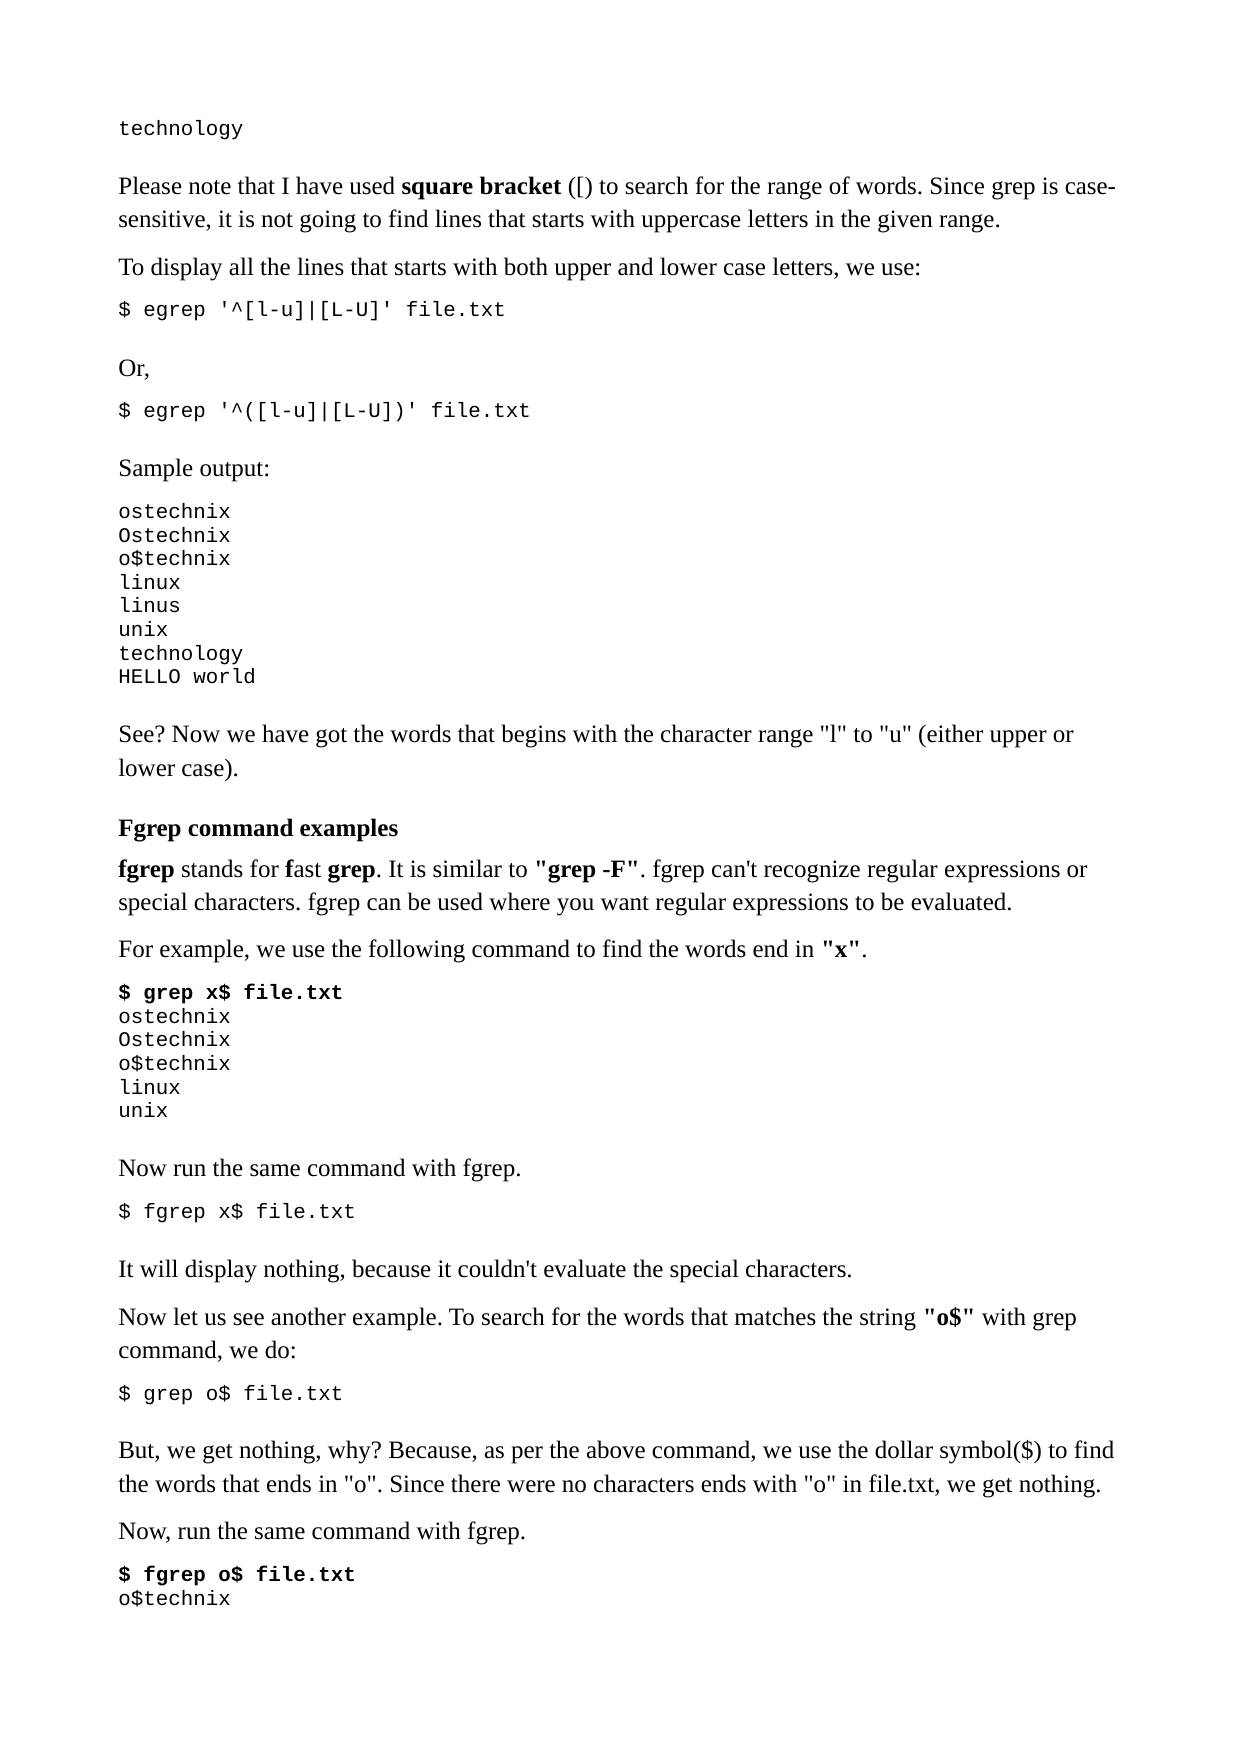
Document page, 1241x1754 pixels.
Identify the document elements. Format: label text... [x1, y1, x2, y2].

text linux [118, 572, 1122, 596]
text technology [118, 643, 1122, 666]
subtitle Fgrep command examples [118, 813, 1122, 841]
text unix [118, 1100, 1122, 1124]
text Now run the same command with fgrep. [118, 1153, 1122, 1182]
text But, we get nothing, why? Because, as per the above command, we use the dollar symbol($) to find the words that ends in "o". Since there were no characters ends with "o" in file.txt, we get nothing. [118, 1436, 1122, 1497]
text Ostechnix [118, 524, 1122, 548]
text ostechnix [118, 501, 1122, 524]
text See? Now we have got the words that begins with the character range "l" to "u" (either upper or lower case). [118, 719, 1122, 781]
text For example, we use the following command to find the words end in "x". [118, 934, 1122, 963]
text $ egrep '^([l-u]|[L-U])' file.txt [118, 400, 1122, 424]
text To display all the lines that starts with both upper and lower case letters, we use: [118, 252, 1122, 281]
text technology [118, 118, 1122, 142]
text ostechnix [118, 1006, 1122, 1029]
text $ fgrep x$ file.txt [118, 1201, 1122, 1225]
text Or, [118, 353, 1122, 381]
text Ostechnix [118, 1029, 1122, 1053]
text unix [118, 619, 1122, 643]
text $ grep o$ file.txt [118, 1382, 1122, 1406]
text HELLO world [118, 666, 1122, 690]
text $ fgrep o$ file.txt [118, 1564, 1122, 1587]
text $ egrep '^[l-u]|[L-U]' file.txt [118, 299, 1122, 323]
text It will display nothing, because it couldn't evaluate the special characters. [118, 1254, 1122, 1283]
text o$technix [118, 1053, 1122, 1077]
text linus [118, 596, 1122, 619]
text o$technix [118, 548, 1122, 572]
text Please note that I have used square bracket ([) to search for the range of words. Since grep is case-sensitive, it is not going to find lines that starts with uppercase letters in the given range. [118, 171, 1122, 233]
text Sample output: [118, 453, 1122, 482]
text fgrep stands for fast grep. It is similar to "grep -F". fgrep can't recognize regular expressions or special characters. fgrep can be used where you want regular expressions to be evaluated. [118, 854, 1122, 916]
text $ grep x$ file.txt [118, 982, 1122, 1006]
text o$technix [118, 1587, 1122, 1611]
text Now, run the same command with fgrep. [118, 1516, 1122, 1545]
text linux [118, 1077, 1122, 1100]
text Now let us see another example. To search for the words that matches the string "o$" with grep command, we do: [118, 1302, 1122, 1364]
